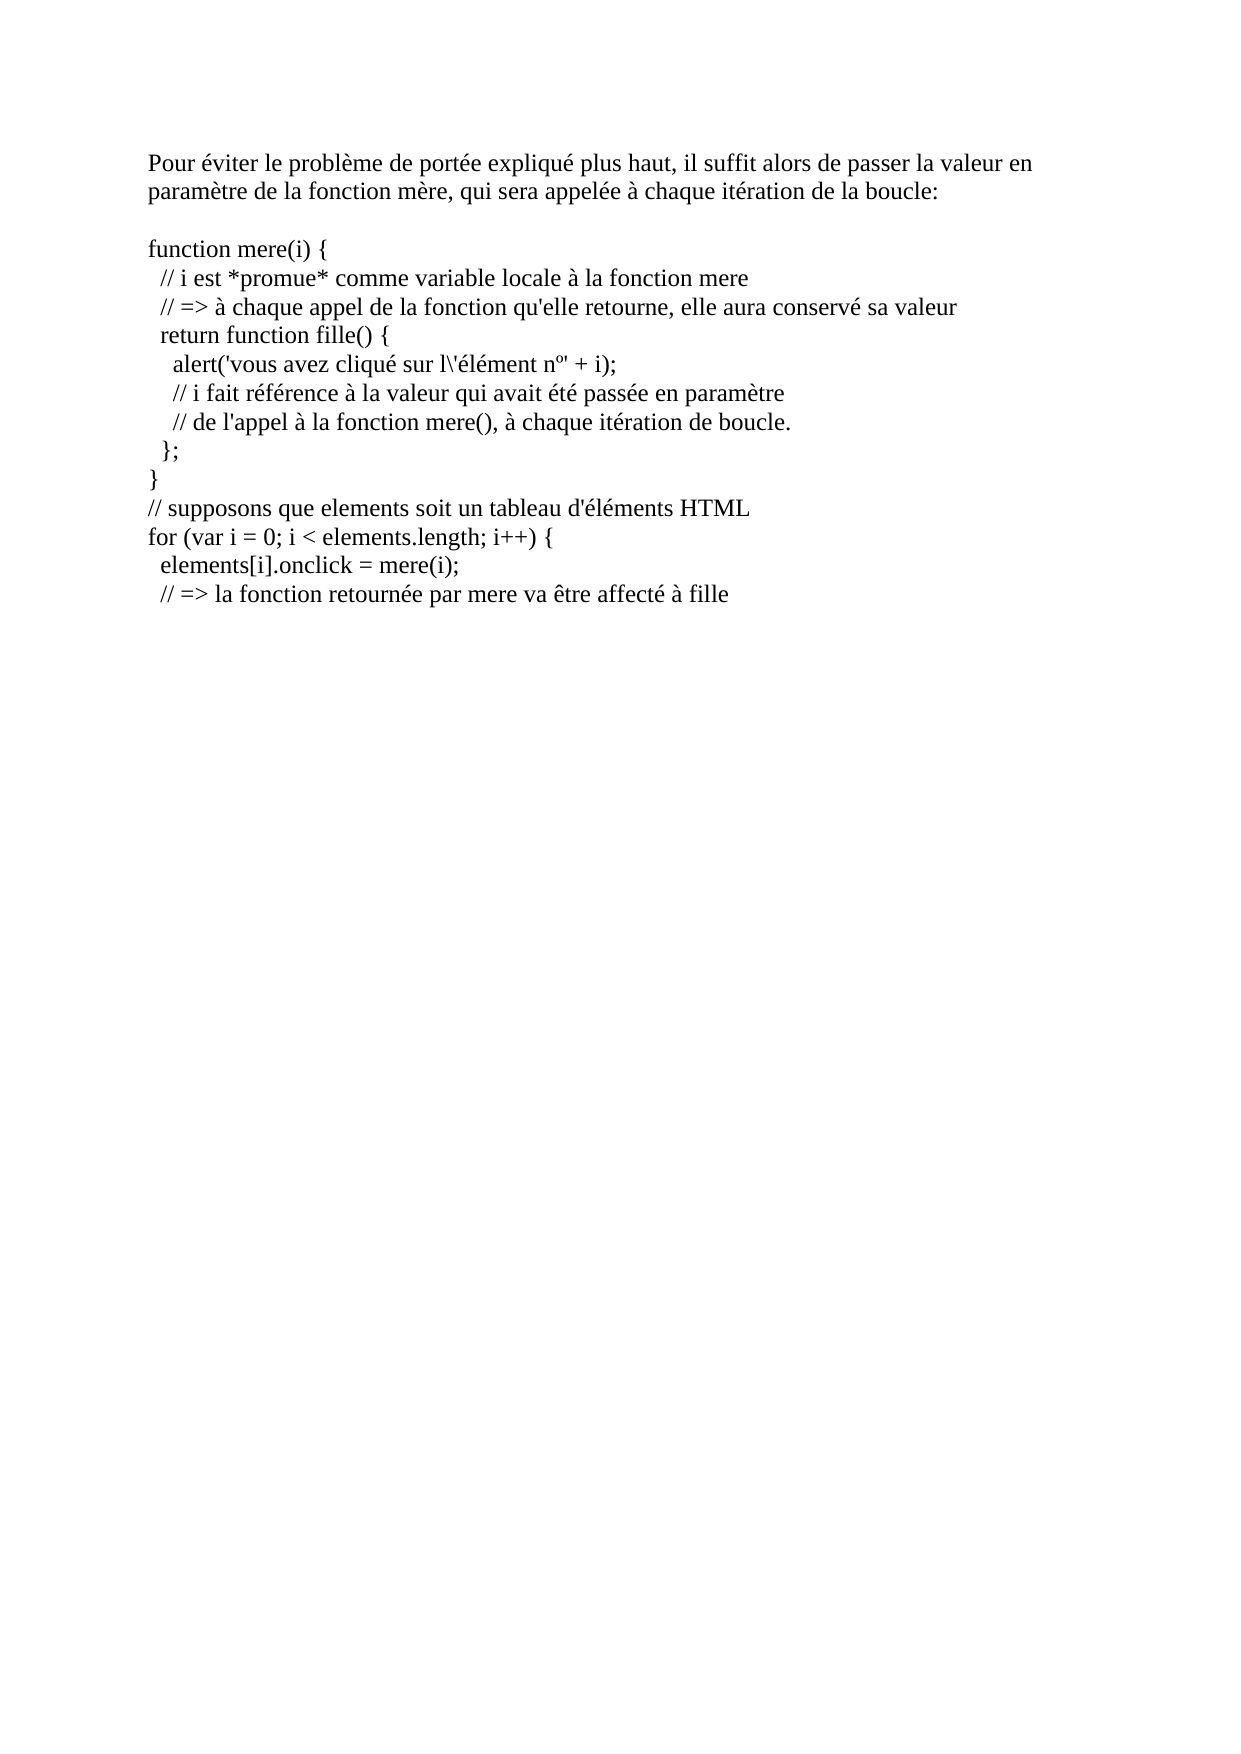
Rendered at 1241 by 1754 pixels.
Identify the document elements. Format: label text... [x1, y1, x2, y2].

text for (var i = 0; i < elements.length; i++) { [148, 522, 1093, 551]
text // supposons que elements soit un tableau d'éléments HTML [148, 493, 1093, 522]
text function mere(i) { [148, 234, 1093, 263]
text // => la fonction retournée par mere va être affecté à fille [148, 579, 1093, 608]
text } [148, 464, 1093, 493]
text // => à chaque appel de la fonction qu'elle retourne, elle aura conservé sa valeur [148, 292, 1093, 321]
text alert('vous avez cliqué sur l\'élément nº' + i); [148, 349, 1093, 378]
text Pour éviter le problème de portée expliqué plus haut, il suffit alors de passer la valeur en paramètre de la fonction mère, qui sera appelée à chaque itération de la boucle: [148, 148, 1093, 205]
text }; [148, 436, 1093, 464]
text // de l'appel à la fonction mere(), à chaque itération de boucle. [148, 407, 1093, 436]
text // i fait référence à la valeur qui avait été passée en paramètre [148, 378, 1093, 407]
text return function fille() { [148, 321, 1093, 349]
text elements[i].onclick = mere(i); [148, 551, 1093, 579]
text // i est *promue* comme variable locale à la fonction mere [148, 263, 1093, 292]
